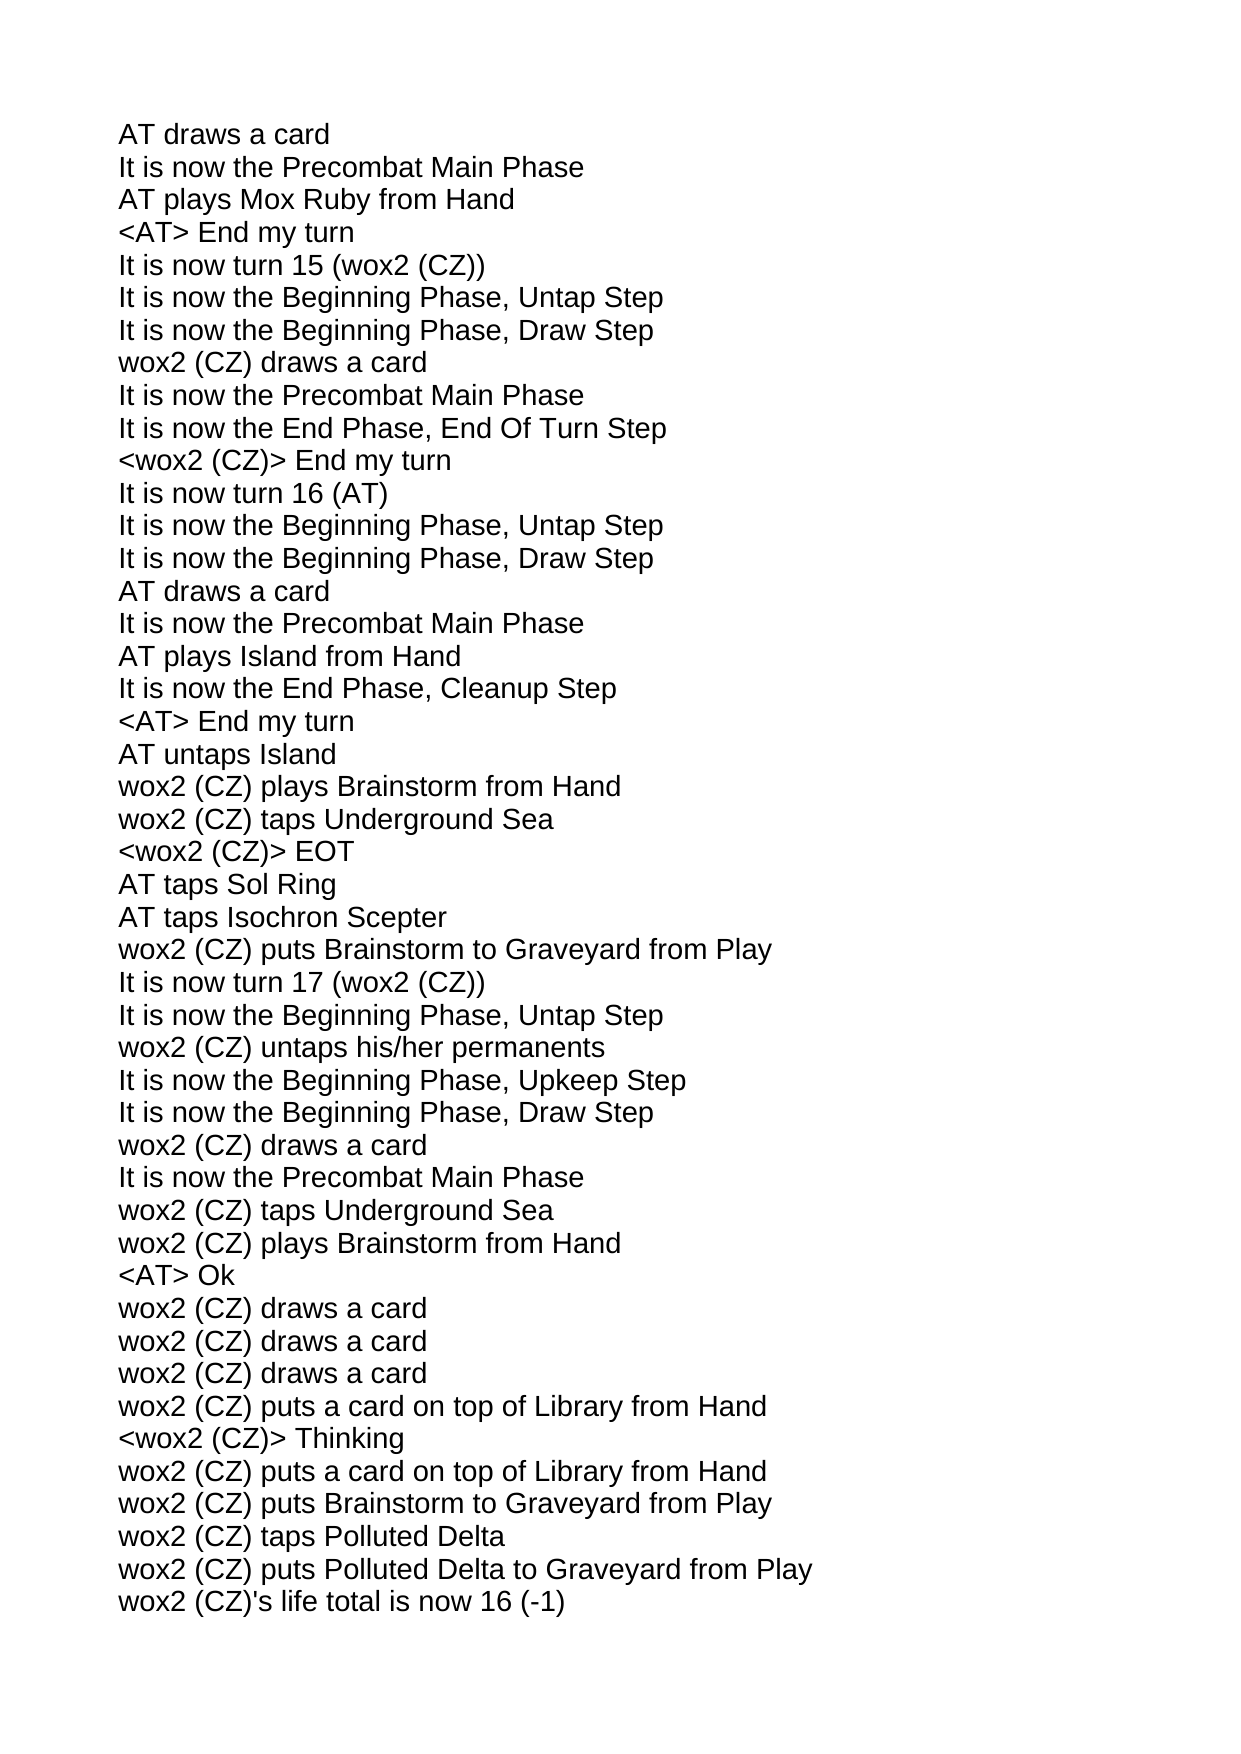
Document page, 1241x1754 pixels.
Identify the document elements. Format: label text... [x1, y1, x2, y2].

text wox2 (CZ)'s life total is now 16 (-1) [118, 1585, 1122, 1618]
text <AT> End my turn [118, 705, 1122, 738]
text wox2 (CZ) puts a card on top of Library from Hand [118, 1455, 1122, 1487]
text wox2 (CZ) puts a card on top of Library from Hand [118, 1390, 1122, 1422]
text wox2 (CZ) draws a card [118, 346, 1122, 379]
text <wox2 (CZ)> End my turn [118, 444, 1122, 477]
text It is now the Precombat Main Phase [118, 607, 1122, 640]
text It is now the Beginning Phase, Draw Step [118, 542, 1122, 574]
text It is now the Precombat Main Phase [118, 151, 1122, 183]
text AT untaps Island [118, 738, 1122, 770]
text wox2 (CZ) draws a card [118, 1357, 1122, 1390]
text <AT> Ok [118, 1259, 1122, 1292]
text wox2 (CZ) draws a card [118, 1129, 1122, 1161]
text wox2 (CZ) untaps his/her permanents [118, 1031, 1122, 1064]
text <AT> End my turn [118, 216, 1122, 248]
text wox2 (CZ) taps Underground Sea [118, 803, 1122, 835]
text It is now the Beginning Phase, Draw Step [118, 1096, 1122, 1129]
text AT taps Isochron Scepter [118, 901, 1122, 933]
text AT draws a card [118, 118, 1122, 151]
text It is now the Beginning Phase, Untap Step [118, 281, 1122, 314]
text wox2 (CZ) taps Underground Sea [118, 1194, 1122, 1227]
text wox2 (CZ) plays Brainstorm from Hand [118, 770, 1122, 803]
text It is now the End Phase, End Of Turn Step [118, 412, 1122, 444]
text AT draws a card [118, 574, 1122, 607]
text wox2 (CZ) puts Brainstorm to Graveyard from Play [118, 933, 1122, 966]
text AT taps Sol Ring [118, 868, 1122, 901]
text It is now the Precombat Main Phase [118, 379, 1122, 412]
text It is now the End Phase, Cleanup Step [118, 672, 1122, 705]
text wox2 (CZ) plays Brainstorm from Hand [118, 1227, 1122, 1259]
text It is now the Precombat Main Phase [118, 1161, 1122, 1194]
text It is now turn 15 (wox2 (CZ)) [118, 248, 1122, 281]
text AT plays Island from Hand [118, 640, 1122, 672]
text wox2 (CZ) puts Brainstorm to Graveyard from Play [118, 1487, 1122, 1520]
text It is now the Beginning Phase, Untap Step [118, 998, 1122, 1031]
text It is now turn 17 (wox2 (CZ)) [118, 966, 1122, 998]
text wox2 (CZ) puts Polluted Delta to Graveyard from Play [118, 1553, 1122, 1585]
text <wox2 (CZ)> EOT [118, 835, 1122, 868]
text It is now the Beginning Phase, Upkeep Step [118, 1064, 1122, 1096]
text wox2 (CZ) draws a card [118, 1324, 1122, 1357]
text It is now turn 16 (AT) [118, 477, 1122, 509]
text wox2 (CZ) draws a card [118, 1292, 1122, 1324]
text It is now the Beginning Phase, Untap Step [118, 509, 1122, 542]
text It is now the Beginning Phase, Draw Step [118, 314, 1122, 346]
text wox2 (CZ) taps Polluted Delta [118, 1520, 1122, 1553]
text <wox2 (CZ)> Thinking [118, 1422, 1122, 1455]
text AT plays Mox Ruby from Hand [118, 183, 1122, 216]
